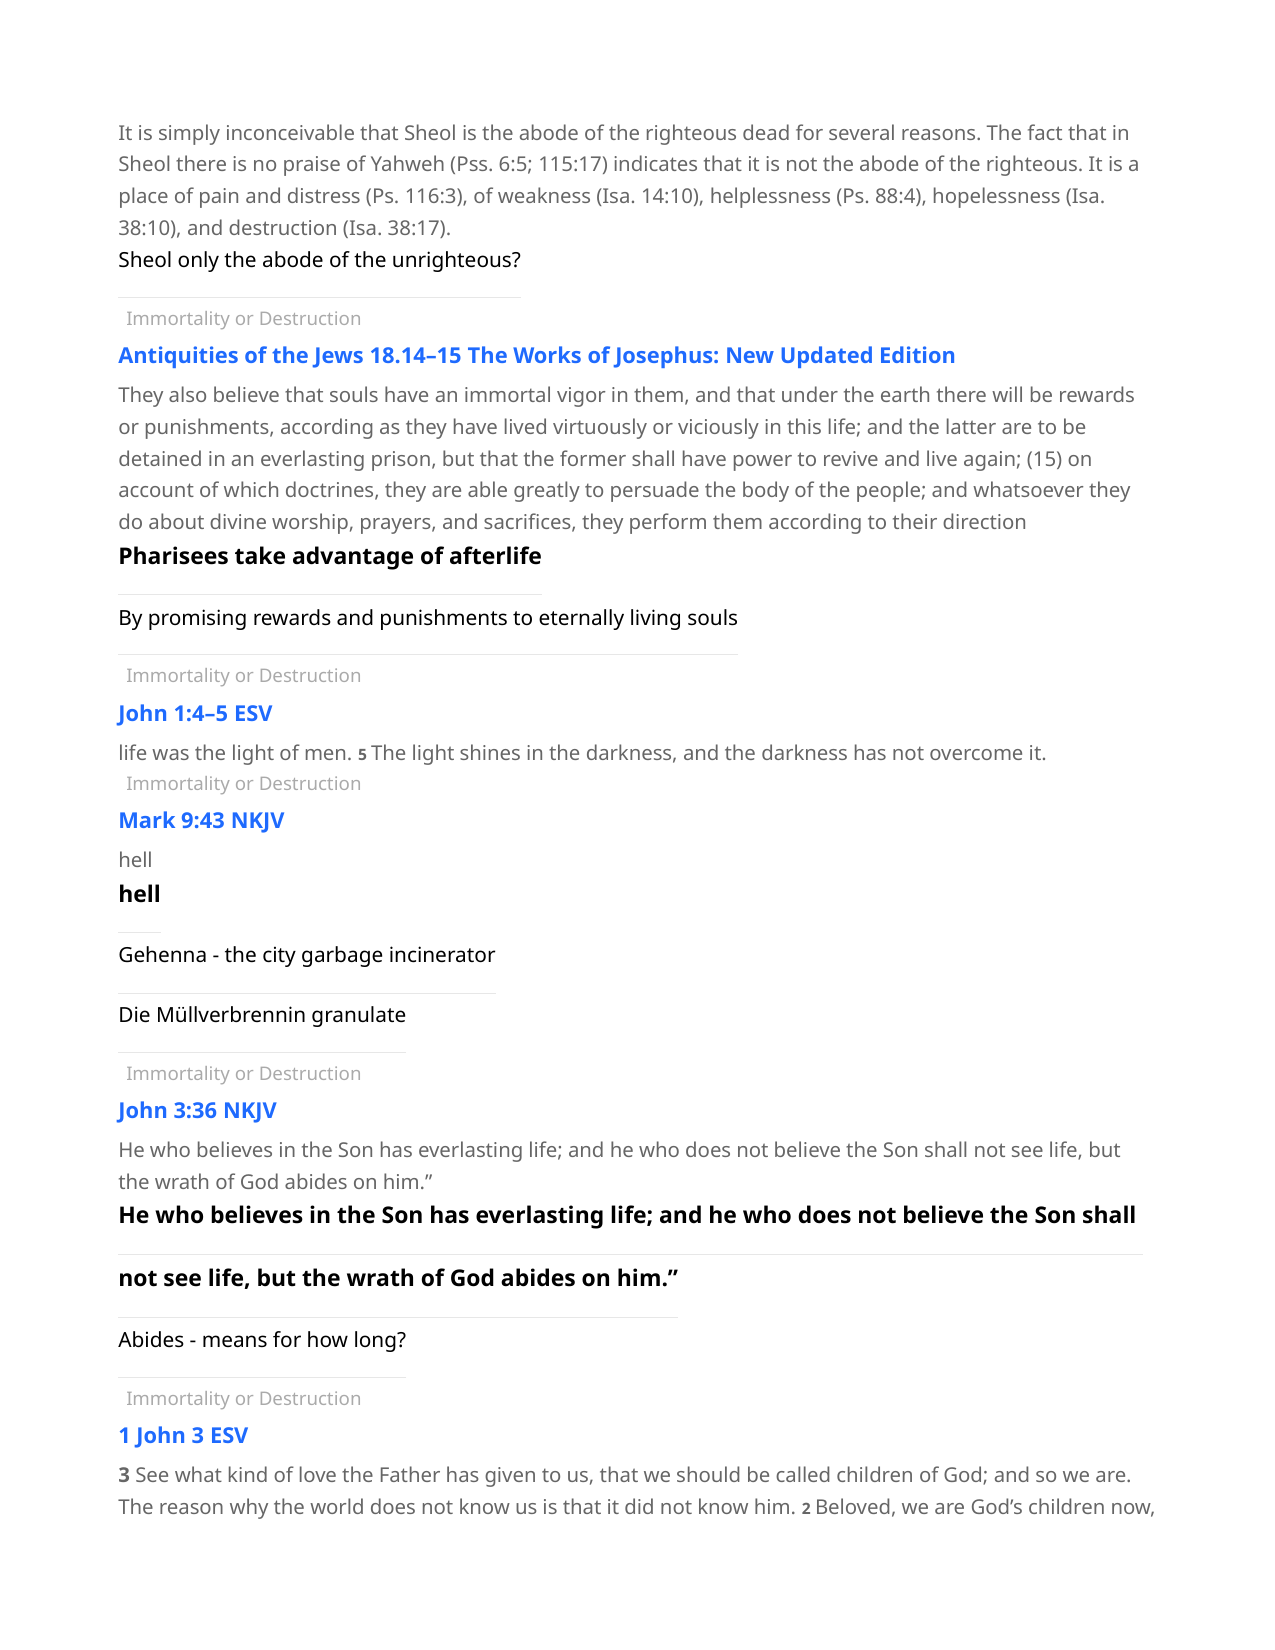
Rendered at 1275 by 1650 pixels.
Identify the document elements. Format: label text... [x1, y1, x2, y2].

text life was the light of men. 5 The light shines in the darkness, and the darkness has not overcome it. [118, 738, 1157, 766]
text hell [118, 878, 1157, 932]
text By promising rewards and punishments to eternally living souls [118, 603, 1157, 654]
text 3 See what kind of love the Father has given to us, that we should be called children of God; and so we are. The reason why the world does not know us is that it did not know him. 2 Beloved, we are God’s children now, [118, 1461, 1157, 1520]
text It is simply inconceivable that Sheol is the abode of the righteous dead for several reasons. The fact that in Sheol there is no praise of Yahweh (Pss. 6:5; 115:17) indicates that it is not the abode of the righteous. It is a place of pain and distress (Ps. 116:3), of weakness (Isa. 14:10), helplessness (Ps. 88:4), hopelessness (Isa. 38:10), and destruction (Isa. 38:17). [118, 118, 1157, 241]
text Immortality or Destruction [126, 1385, 1149, 1411]
text 1 John 3 ESV [118, 1421, 1157, 1450]
text He who believes in the Son has everlasting life; and he who does not believe the Son shall not see life, but the wrath of God abides on him.” [118, 1136, 1157, 1195]
text They also believe that souls have an immortal vigor in them, and that under the earth there will be rewards or punishments, according as they have lived virtuously or viciously in this life; and the latter are to be detained in an everlasting prison, but that the former shall have power to revive and live again; (15) on account of which doctrines, they are able greatly to persuade the body of the people; and whatsoever they do about divine worship, prayers, and sacrifices, they perform them according to their direction [118, 381, 1157, 536]
text Mark 9:43 NKJV [118, 806, 1157, 835]
text Sheol only the abode of the unrighteous? [118, 245, 1157, 297]
text Immortality or Destruction [126, 1060, 1149, 1086]
text Pharisees take advantage of afterlife [118, 540, 1157, 594]
text John 3:36 NKJV [118, 1096, 1157, 1125]
text Immortality or Destruction [126, 305, 1149, 330]
text Immortality or Destruction [126, 770, 1149, 796]
text Abides - means for how long? [118, 1325, 1157, 1377]
text Immortality or Destruction [126, 662, 1149, 688]
text Die Müllverbrennin granulate [118, 1000, 1157, 1052]
text Gehenna - the city garbage incinerator [118, 941, 1157, 993]
text John 1:4–5 ESV [118, 698, 1157, 728]
text He who believes in the Son has everlasting life; and he who does not believe the Son shall not see life, but the wrath of God abides on him.” [118, 1199, 1157, 1317]
text hell [118, 846, 1157, 874]
text Antiquities of the Jews 18.14–15 The Works of Josephus: New Updated Edition [118, 340, 1157, 370]
